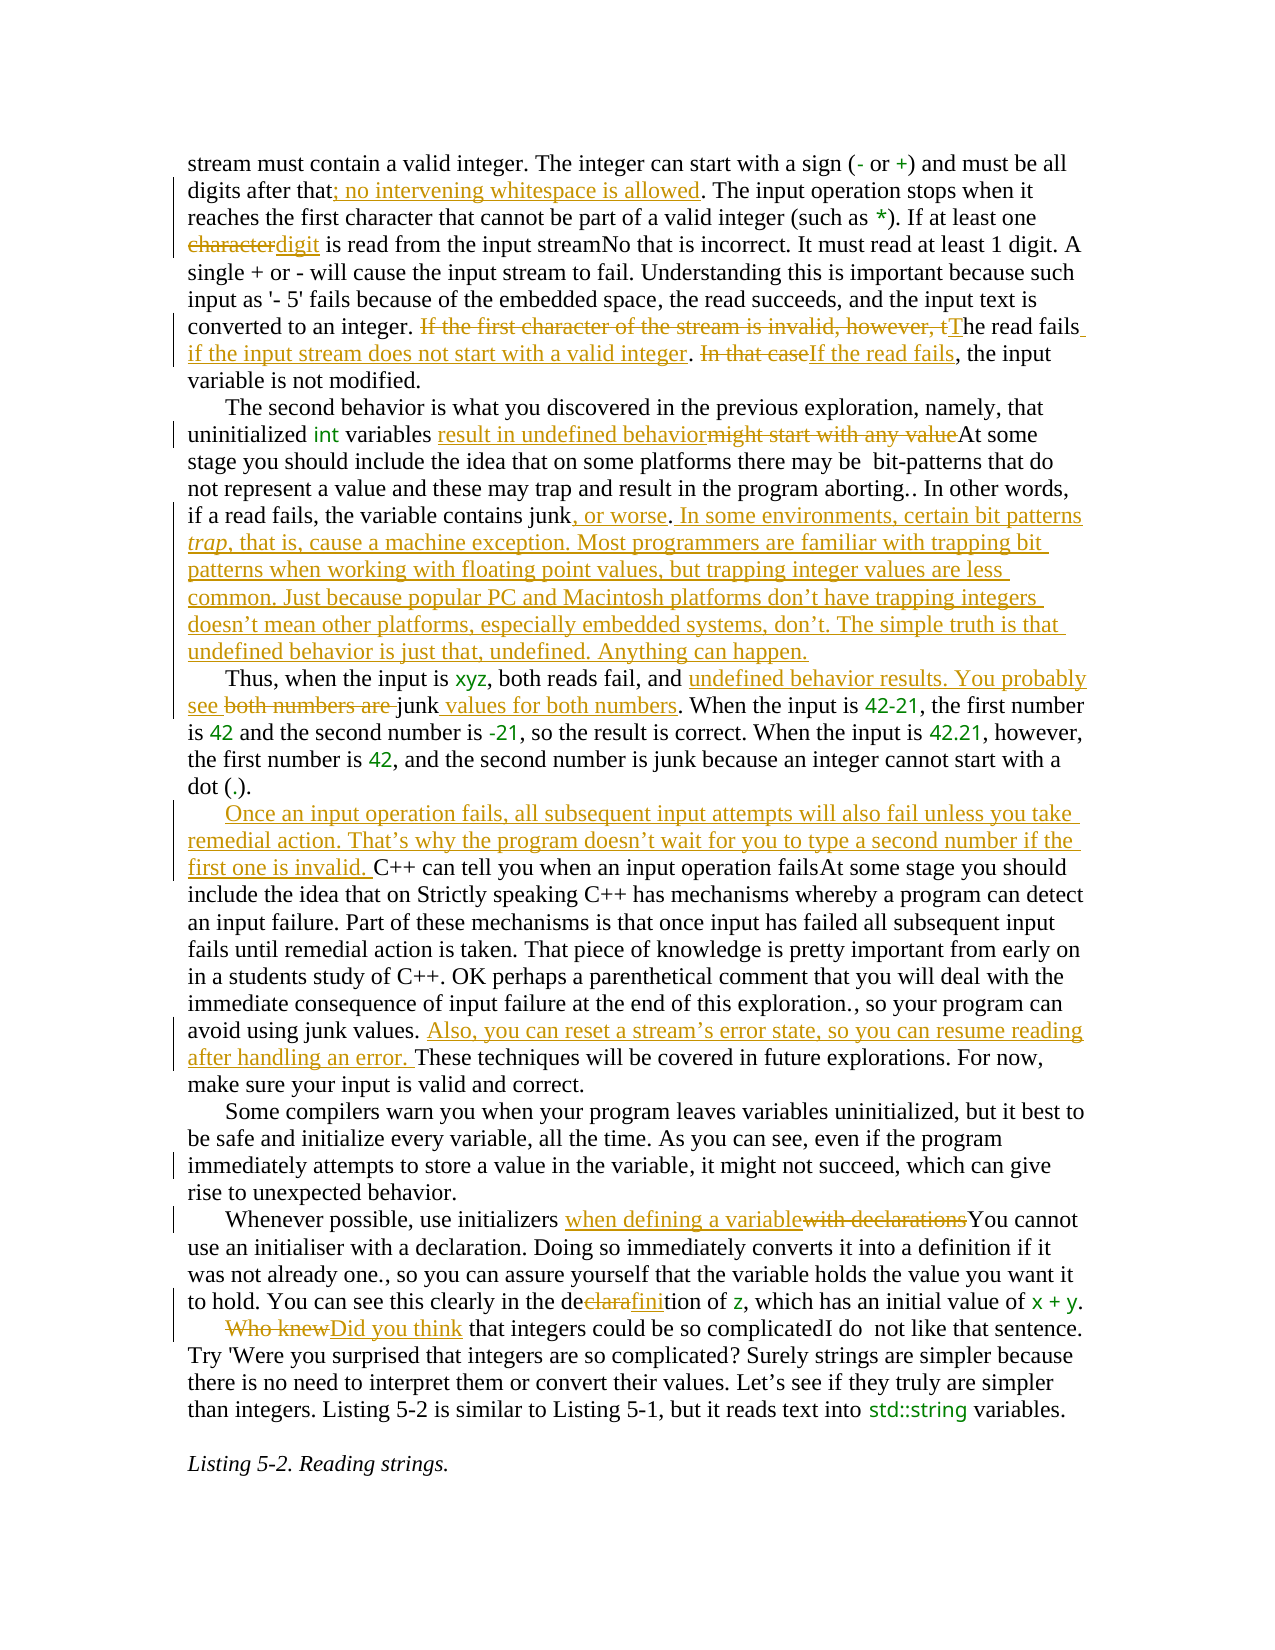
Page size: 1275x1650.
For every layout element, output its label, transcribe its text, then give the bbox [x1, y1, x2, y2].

text Once an input operation fails, all subsequent input attempts will also fail unless you take remedial action. That’s why the program doesn’t wait for you to type a second number if the first one is invalid. C++ can tell you when an input operation failsAt some stage you should include the idea that on Strictly speaking C++ has mechanisms whereby a program can detect an input failure. Part of these mechanisms is that once input has failed all subsequent input fails until remedial action is taken. That piece of knowledge is pretty important from early on in a students study of C++. OK perhaps a parenthetical comment that you will deal with the immediate consequence of input failure at the end of this exploration., so your program can avoid using junk values. Also, you can reset a stream’s error state, so you can resume reading after handling an error. These techniques will be covered in future explorations. For now, make sure your input is valid and correct. [187, 800, 1087, 1098]
text Did you think that integers could be so complicatedI do not like that sentence. Try 'Were you surprised that integers are so complicated? Surely strings are simpler because there is no need to interpret them or convert their values. Let’s see if they truly are simpler than integers. Listing 5-2 is similar to Listing 5-1, but it reads text into std::string variables. [187, 1314, 1087, 1423]
text Listing 5-2. Reading strings. [187, 1448, 1087, 1477]
text Thus, when the input is xyz, both reads fail, and undefined behavior results. You probably see junk values for both numbers. When the input is 42-21, the first number is 42 and the second number is -21, so the result is correct. When the input is 42.21, however, the first number is 42, and the second number is junk because an integer cannot start with a dot (.). [187, 664, 1087, 800]
text The second behavior is what you discovered in the previous exploration, namely, that uninitialized int variables result in undefined behaviorAt some stage you should include the idea that on some platforms there may be bit-patterns that do not represent a value and these may trap and result in the program aborting.. In other words, if a read fails, the variable contains junk, or worse. In some environments, certain bit patterns trap, that is, cause a machine exception. Most programmers are familiar with trapping bit patterns when working with floating point values, but trapping integer values are less common. Just because popular PC and Macintosh platforms don’t have trapping integers doesn’t mean other platforms, especially embedded systems, don’t. The simple truth is that undefined behavior is just that, undefined. Anything can happen. [187, 394, 1087, 664]
text Whenever possible, use initializers when defining a variableYou cannot use an initialiser with a declaration. Doing so immediately converts it into a definition if it was not already one., so you can assure yourself that the variable holds the value you want it to hold. You can see this clearly in the definition of z, which has an initial value of x + y. [187, 1206, 1087, 1314]
text Some compilers warn you when your program leaves variables uninitialized, but it best to be safe and initialize every variable, all the time. As you can see, even if the program immediately attempts to store a value in the variable, it might not succeed, which can give rise to unexpected behavior. [187, 1098, 1087, 1206]
text The program exhibits two distinct behaviors that you need toI think 'must' is the wrong word here. Try 'need to' understand. First of all, in order to read an int, the input stream must contain a valid integer. The integer can start with a sign (- or +) and must be all digits after that; no intervening whitespace is allowed. The input operation stops when it reaches the first character that cannot be part of a valid integer (such as *). If at least one digit is read from the input streamNo that is incorrect. It must read at least 1 digit. A single + or - will cause the input stream to fail. Understanding this is important because such input as '- 5' fails because of the embedded space, the read succeeds, and the input text is converted to an integer. The read fails if the input stream does not start with a valid integer. If the read fails, the input variable is not modified. [187, 150, 1087, 394]
